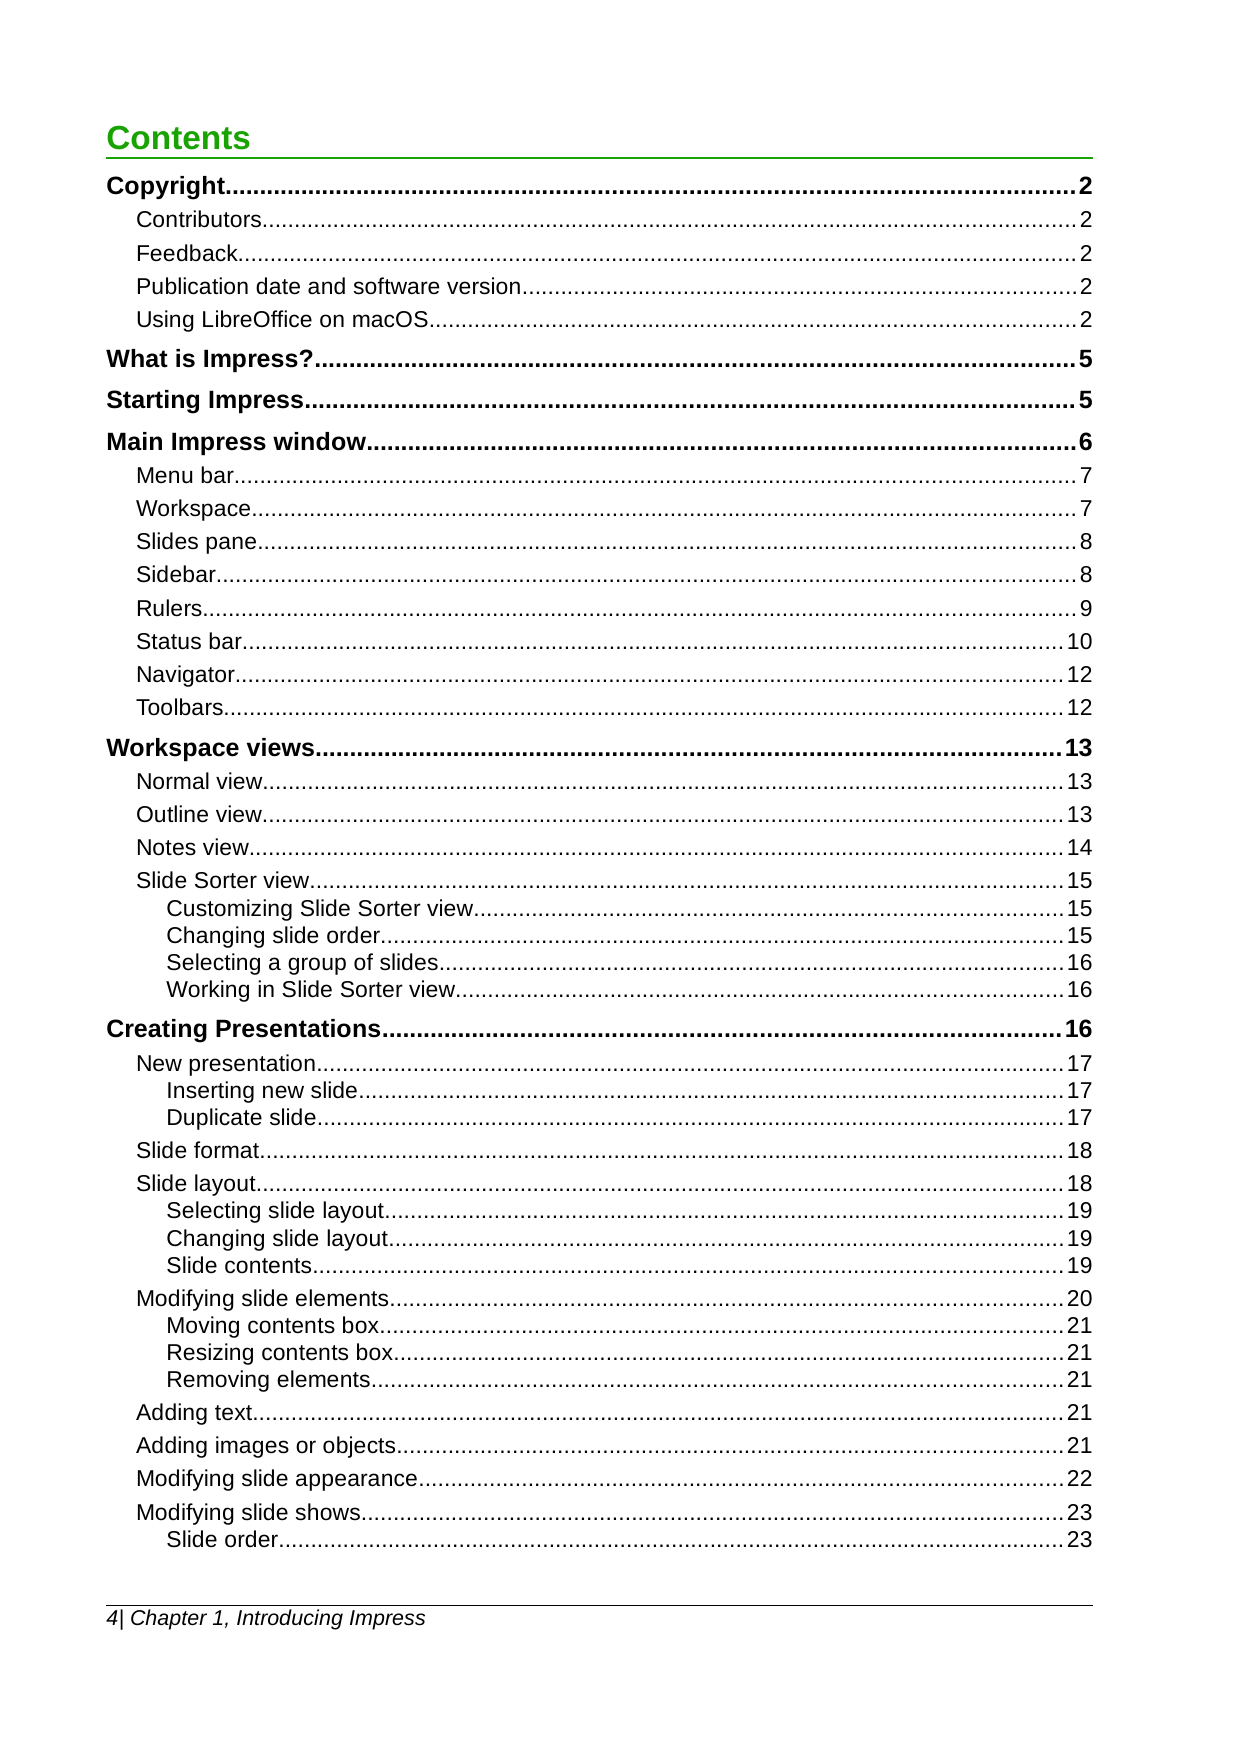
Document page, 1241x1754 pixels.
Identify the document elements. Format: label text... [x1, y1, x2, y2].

text Slides pane 8 [136, 528, 1093, 555]
text Starting Impress 5 [106, 385, 1093, 414]
text What is Impress? 5 [106, 344, 1093, 373]
text Workspace views 13 [106, 732, 1093, 761]
text Changing slide layout 19 [166, 1224, 1093, 1251]
text Feedback 2 [136, 239, 1093, 266]
text Sidebar 8 [136, 561, 1093, 588]
text Modifying slide shows 23 [136, 1498, 1093, 1525]
text Removing elements 21 [166, 1365, 1093, 1392]
text Moving contents box 21 [166, 1311, 1093, 1338]
text Workspace 7 [136, 494, 1093, 522]
text Inserting new slide 17 [166, 1076, 1093, 1103]
text Duplicate slide 17 [166, 1103, 1093, 1131]
text Outline view 13 [136, 801, 1093, 828]
text Adding text 21 [136, 1398, 1093, 1426]
text Slide contents 19 [166, 1251, 1093, 1278]
text Customizing Slide Sorter view 15 [166, 894, 1093, 921]
text Working in Slide Sorter view 16 [166, 975, 1093, 1002]
text Main Impress window 6 [106, 426, 1093, 455]
text Copyright 2 [106, 171, 1093, 200]
text Adding images or objects 21 [136, 1432, 1093, 1459]
text Slide order 23 [166, 1525, 1093, 1552]
subtitle Contents [106, 118, 1093, 157]
text Navigator 12 [136, 660, 1093, 687]
text Status bar 10 [136, 627, 1093, 654]
text Creating Presentations 16 [106, 1014, 1093, 1043]
text Using LibreOffice on macOS 2 [136, 305, 1093, 332]
text Slide layout 18 [136, 1170, 1093, 1197]
text Resizing contents box 21 [166, 1338, 1093, 1365]
text New presentation 17 [136, 1049, 1093, 1076]
text Slide Sorter view 15 [136, 867, 1093, 894]
text Normal view 13 [136, 767, 1093, 794]
text Rulers 9 [136, 594, 1093, 621]
text Notes view 14 [136, 834, 1093, 861]
text Slide format 18 [136, 1137, 1093, 1164]
text Selecting slide layout 19 [166, 1197, 1093, 1224]
text Selecting a group of slides 16 [166, 948, 1093, 975]
text Changing slide order 15 [166, 921, 1093, 948]
text Contributors 2 [136, 206, 1093, 233]
text Modifying slide elements 20 [136, 1284, 1093, 1311]
text Modifying slide appearance 22 [136, 1465, 1093, 1492]
text Publication date and software version 2 [136, 272, 1093, 299]
text Menu bar 7 [136, 461, 1093, 488]
text Toolbars 12 [136, 693, 1093, 720]
